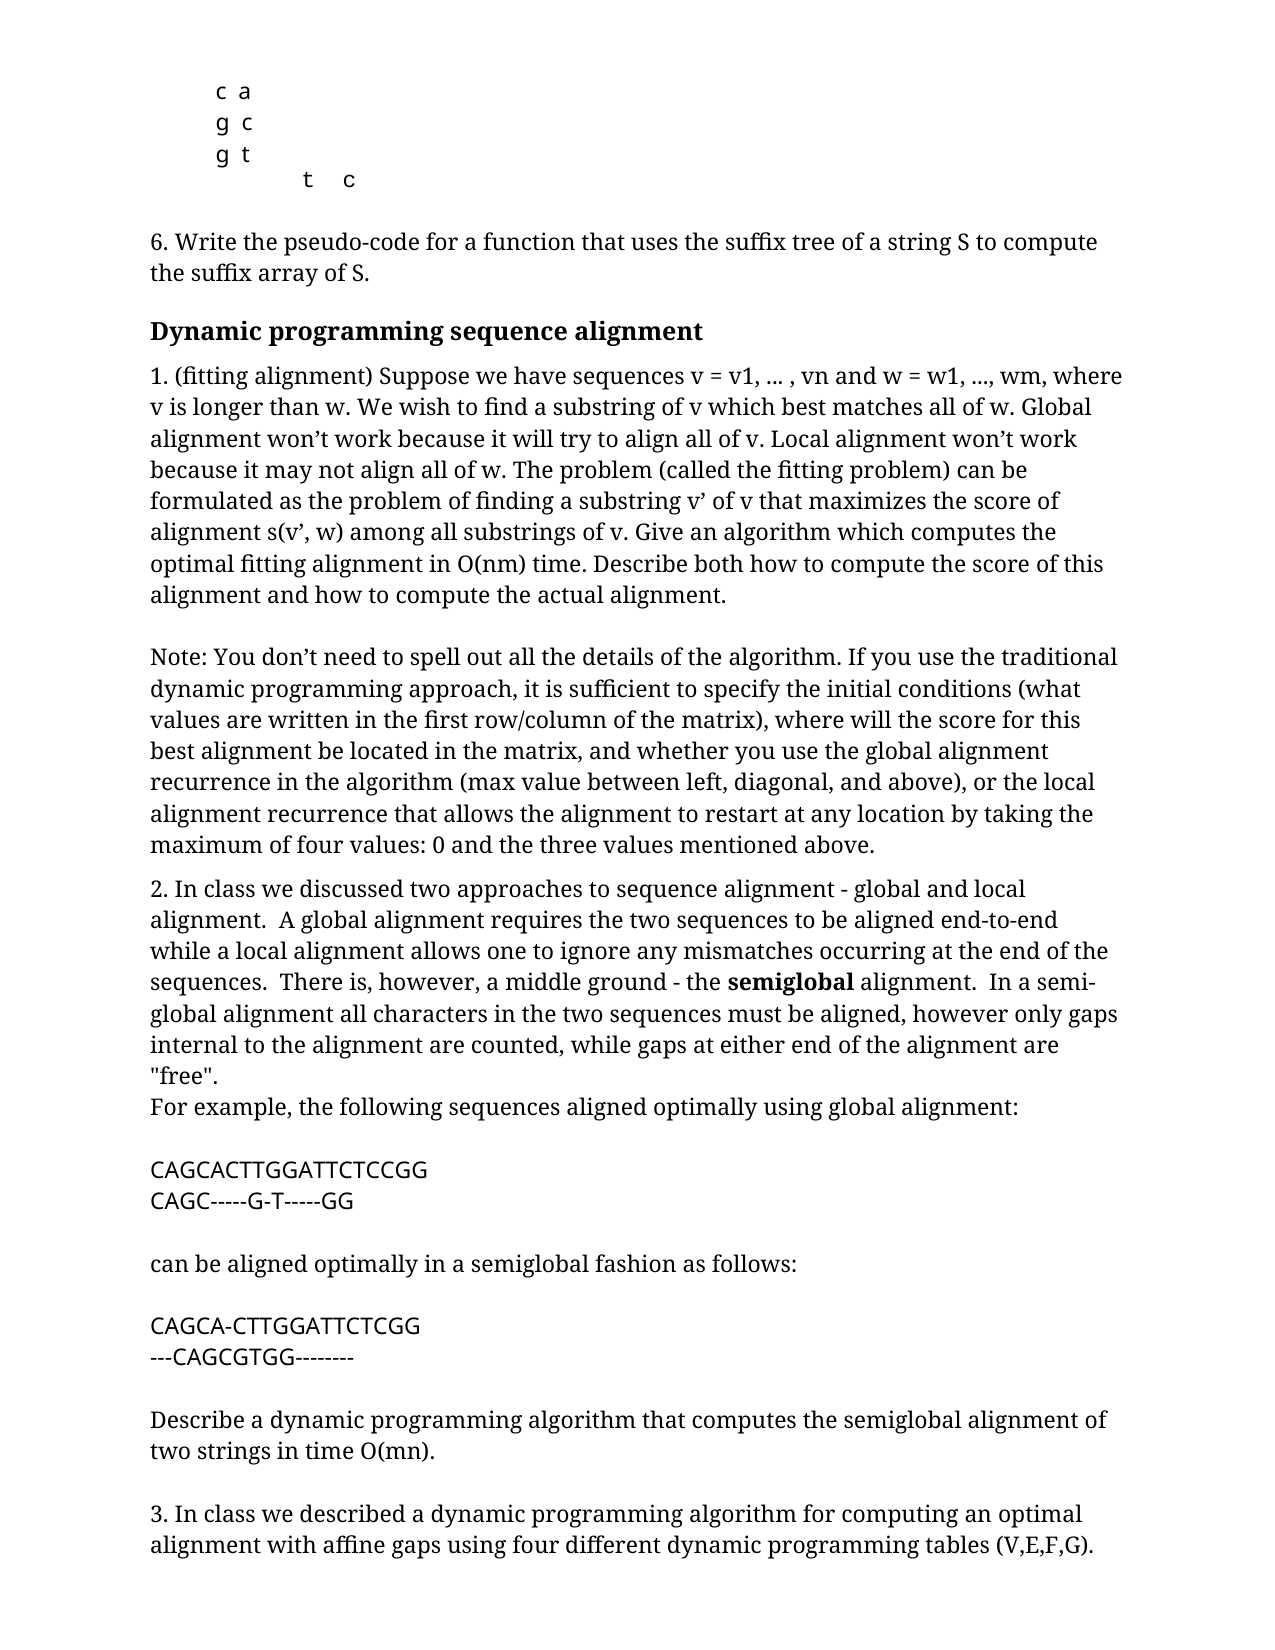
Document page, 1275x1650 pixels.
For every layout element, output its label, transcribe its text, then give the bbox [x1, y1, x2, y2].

text 3. In class we described a dynamic programming algorithm for computing an optimal alignment with affine gaps using four different dynamic programming tables (V,E,F,G). [150, 1497, 1125, 1560]
text 6. Write the pseudo-code for a function that uses the suffix tree of a string S to compute the suffix array of S. [150, 226, 1125, 288]
text c a [150, 75, 1125, 106]
text 1. (fitting alignment) Suppose we have sequences v = v1, ... , vn and w = w1, ..., wm, where v is longer than w. We wish to find a substring of v which best matches all of w. Global alignment won’t work because it will try to align all of v. Local alignment won’t work because it may not align all of w. The problem (called the fitting problem) can be formulated as the problem of finding a substring v’ of v that maximizes the score of alignment s(v’, w) among all substrings of v. Give an algorithm which computes the optimal fitting alignment in O(nm) time. Describe both how to compute the score of this alignment and how to compute the actual alignment. Note: You don’t need to spell out all the details of the algorithm. If you use the traditional dynamic programming approach, it is sufficient to specify the initial conditions (what values are written in the first row/column of the matrix), where will the score for this best alignment be located in the matrix, and whether you use the global alignment recurrence in the algorithm (max value between left, diagonal, and above), or the local alignment recurrence that allows the alignment to restart at any location by taking the maximum of four values: 0 and the three values mentioned above. [150, 360, 1125, 860]
text t c [150, 169, 1125, 195]
text g t [150, 137, 1125, 169]
text g c [150, 106, 1125, 137]
text 2. In class we discussed two approaches to sequence alignment - global and local alignment. A global alignment requires the two sequences to be aligned end-to-end while a local alignment allows one to ignore any mismatches occurring at the end of the sequences. There is, however, a middle ground - the semiglobal alignment. In a semi-global alignment all characters in the two sequences must be aligned, however only gaps internal to the alignment are counted, while gaps at either end of the alignment are "free". For example, the following sequences aligned optimally using global alignment: CAGCACTTGGATTCTCCGG CAGC-----G-T-----GG can be aligned optimally in a semiglobal fashion as follows: CAGCA-CTTGGATTCTCGG ---CAGCGTGG-------- Describe a dynamic programming algorithm that computes the semiglobal alignment of two strings in time O(mn). [150, 872, 1125, 1466]
text Dynamic programming sequence alignment [150, 313, 1125, 347]
